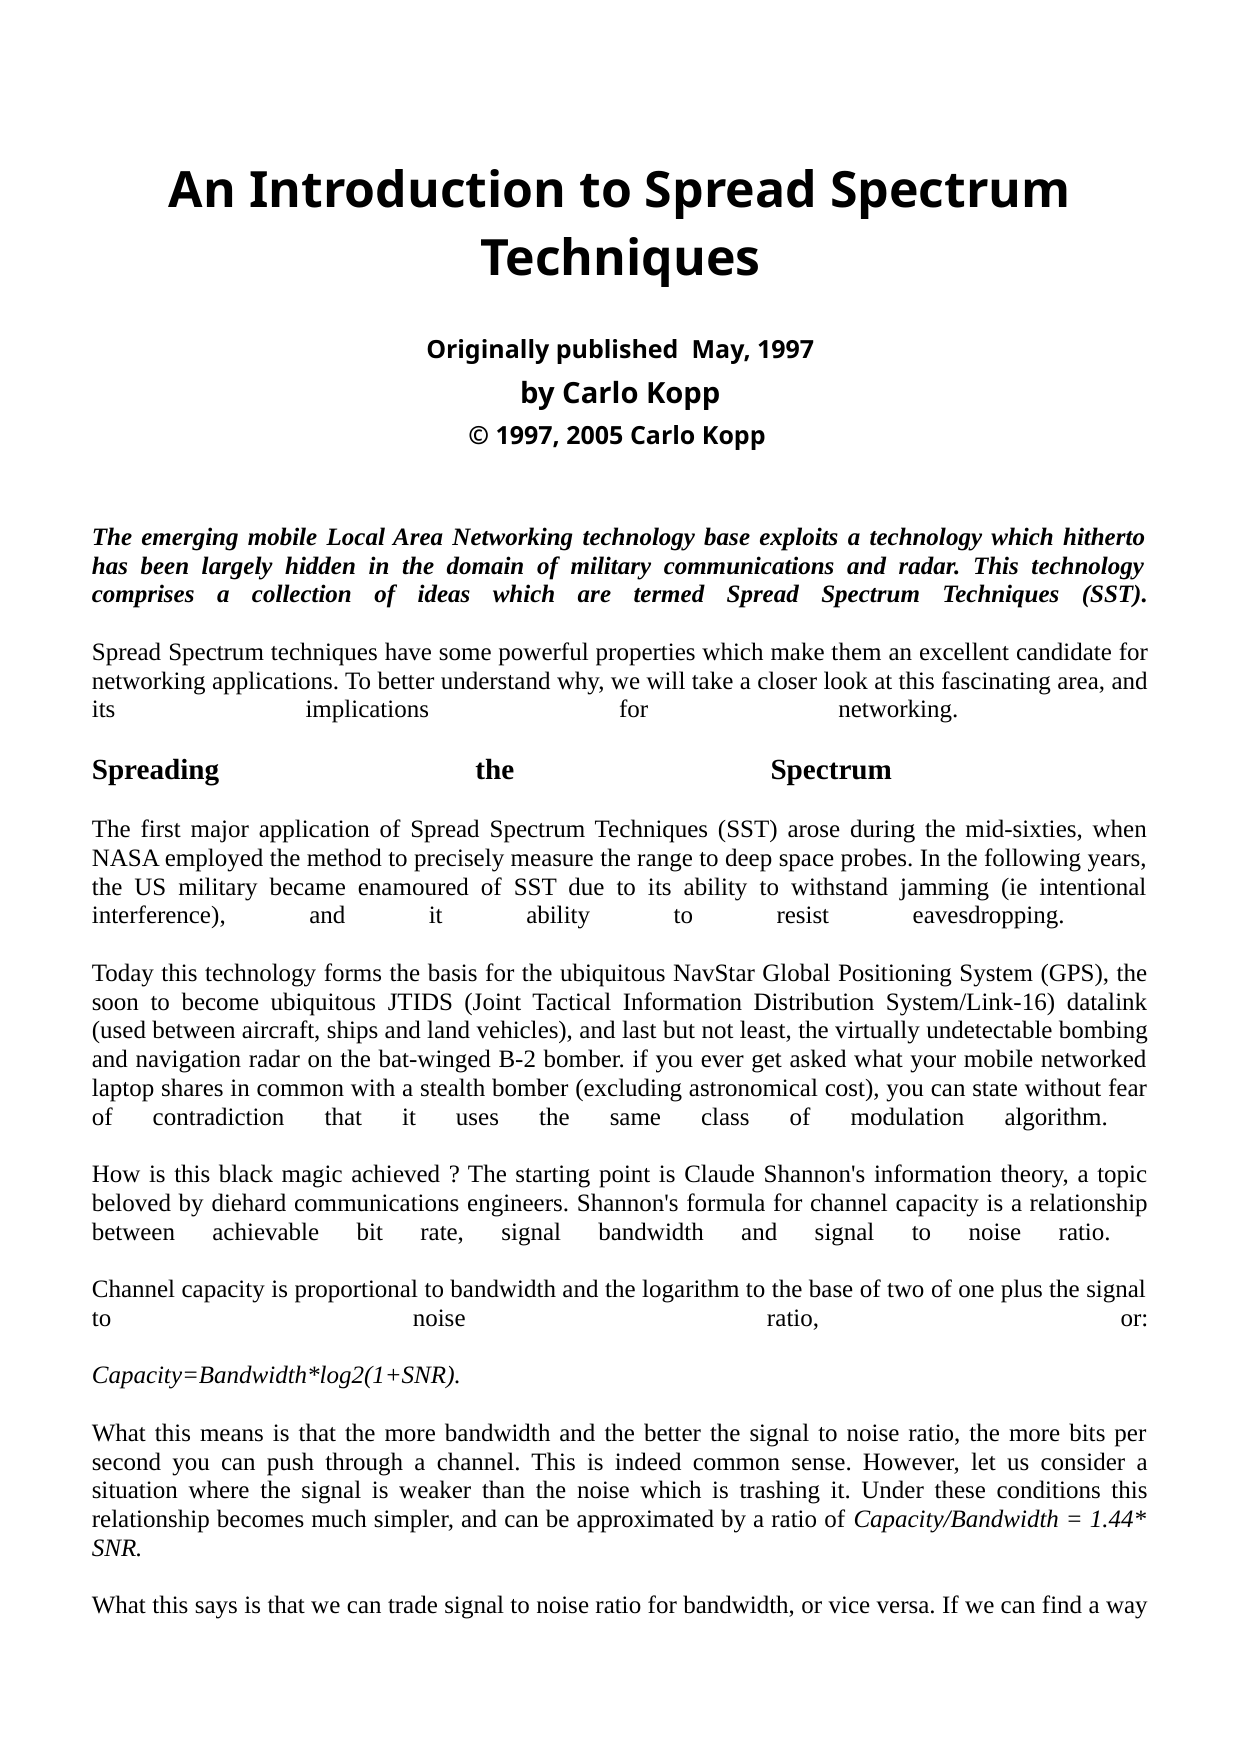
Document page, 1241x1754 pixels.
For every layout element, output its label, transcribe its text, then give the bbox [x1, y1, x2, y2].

table_cell The emerging mobile Local Area Networking technology base exploits a technology which hitherto has been largely hidden in the domain of military communications and radar. This technology comprises a collection of ideas which are termed Spread Spectrum Techniques (SST). Spread Spectrum techniques have some powerful properties which make them an excellent candidate for networking applications. To better understand why, we will take a closer look at this fascinating area, and its implications for networking. Spreading the Spectrum The first major application of Spread Spectrum Techniques (SST) arose during the mid-sixties, when NASA employed the method to precisely measure the range to deep space probes. In the following years, the US military became enamoured of SST due to its ability to withstand jamming (ie intentional interference), and it ability to resist eavesdropping. Today this technology forms the basis for the ubiquitous NavStar Global Positioning System (GPS), the soon to become ubiquitous JTIDS (Joint Tactical Information Distribution System/Link-16) datalink (used between aircraft, ships and land vehicles), and last but not least, the virtually undetectable bombing and navigation radar on the bat-winged B-2 bomber. if you ever get asked what your mobile networked laptop shares in common with a stealth bomber (excluding astronomical cost), you can state without fear of contradiction that it uses the same class of modulation algorithm. How is this black magic achieved ? The starting point is Claude Shannon's information theory, a topic beloved by diehard communications engineers. Shannon's formula for channel capacity is a relationship between achievable bit rate, signal bandwidth and signal to noise ratio. Channel capacity is proportional to bandwidth and the logarithm to the base of two of one plus the signal to noise ratio, or: Capacity=Bandwidth*log2(1+SNR). What this means is that the more bandwidth and the better the signal to noise ratio, the more bits per second you can push through a channel. This is indeed common sense. However, let us consider a situation where the signal is weaker than the noise which is trashing it. Under these conditions this relationship becomes much simpler, and can be approximated by a ratio of Capacity/Bandwidth = 1.44* SNR. What this says is that we can trade signal to noise ratio for bandwidth, or vice versa. If we can find a way [89, 490, 1152, 1622]
table_cell by Carlo Kopp [89, 369, 1152, 415]
table_cell [89, 455, 1152, 490]
table_header An Introduction to Spread Spectrum Techniques [89, 151, 1152, 294]
table_cell [89, 294, 1152, 329]
table_cell © 1997, 2005 Carlo Kopp [89, 415, 1152, 455]
table_cell Originally published May, 1997 [89, 329, 1152, 369]
